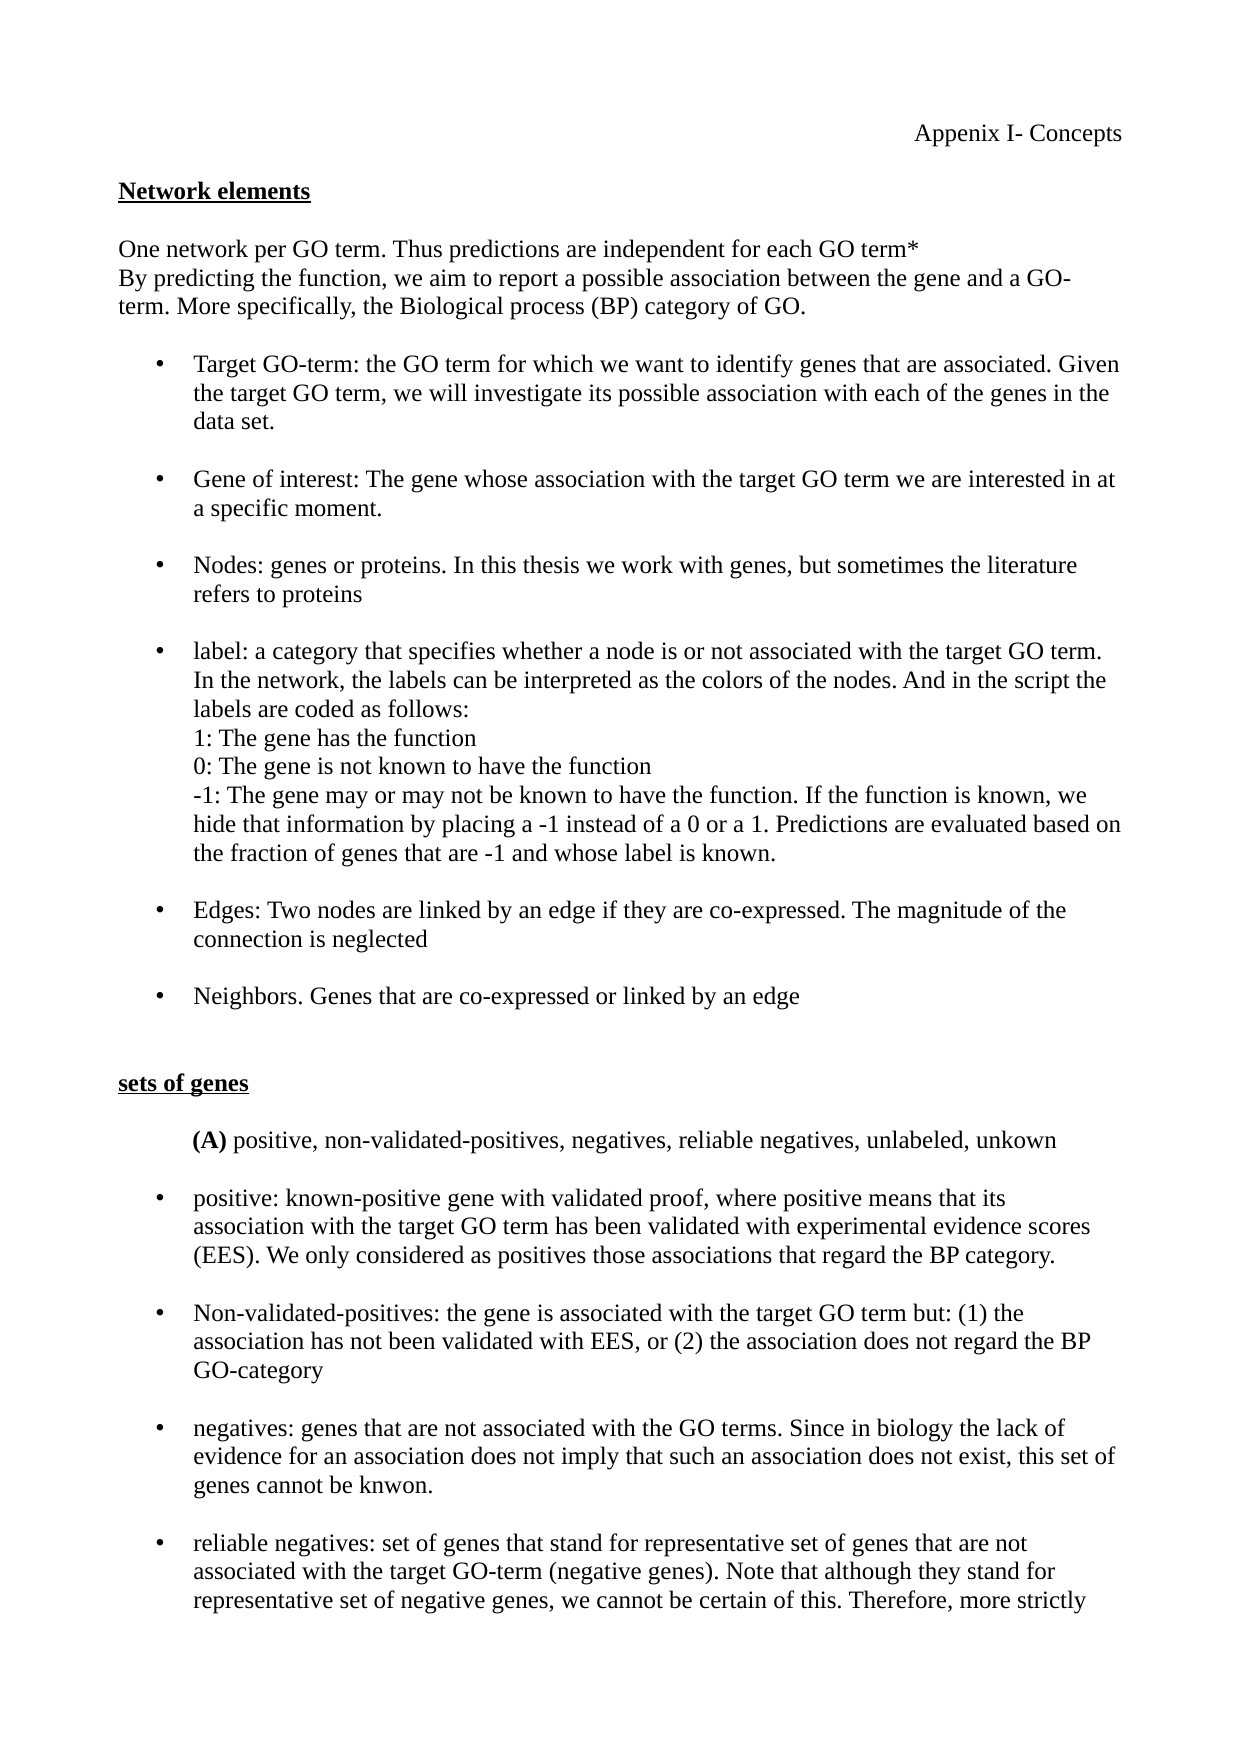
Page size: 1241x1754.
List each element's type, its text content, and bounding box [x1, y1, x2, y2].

list Non-validated-positives: the gene is associated with the target GO term but: (1) the association has not been validated with EES, or (2) the association does not regard the BP GO-category [156, 1298, 1122, 1384]
list 1: The gene has the function [156, 723, 1122, 751]
list Nodes: genes or proteins. In this thesis we work with genes, but sometimes the literature refers to proteins [156, 550, 1122, 608]
list negatives: genes that are not associated with the GO terms. Since in biology the lack of evidence for an association does not imply that such an association does not exist, this set of genes cannot be knwon. [156, 1413, 1122, 1499]
list positive: known-positive gene with validated proof, where positive means that its association with the target GO term has been validated with experimental evidence scores (EES). We only considered as positives those associations that regard the BP category. [156, 1183, 1122, 1269]
list Edges: Two nodes are linked by an edge if they are co-expressed. The magnitude of the connection is neglected [156, 895, 1122, 953]
list Target GO-term: the GO term for which we want to identify genes that are associated. Given the target GO term, we will investigate its possible association with each of the genes in the data set. [156, 349, 1122, 435]
list -1: The gene may or may not be known to have the function. If the function is known, we hide that information by placing a -1 instead of a 0 or a 1. Predictions are evaluated based on the fraction of genes that are -1 and whose label is known. [156, 780, 1122, 866]
text (A) positive, non-validated-positives, negatives, reliable negatives, unlabeled, unkown [118, 1125, 1122, 1154]
text By predicting the function, we aim to report a possible association between the gene and a GO-term. More specifically, the Biological process (BP) category of GO. [118, 263, 1122, 320]
text Network elements [118, 176, 1122, 205]
text sets of genes [118, 1068, 1122, 1096]
list Gene of interest: The gene whose association with the target GO term we are interested in at a specific moment. [156, 464, 1122, 521]
list Neighbors. Genes that are co-expressed or linked by an edge [156, 981, 1122, 1010]
list 0: The gene is not known to have the function [156, 751, 1122, 780]
text One network per GO term. Thus predictions are independent for each GO term* [118, 234, 1122, 263]
list reliable negatives: set of genes that stand for representative set of genes that are not associated with the target GO-term (negative genes). Note that although they stand for representative set of negative genes, we cannot be certain of this. Therefore, more strictly [156, 1528, 1122, 1614]
list label: a category that specifies whether a node is or not associated with the target GO term. In the network, the labels can be interpreted as the colors of the nodes. And in the script the labels are coded as follows: [156, 636, 1122, 723]
